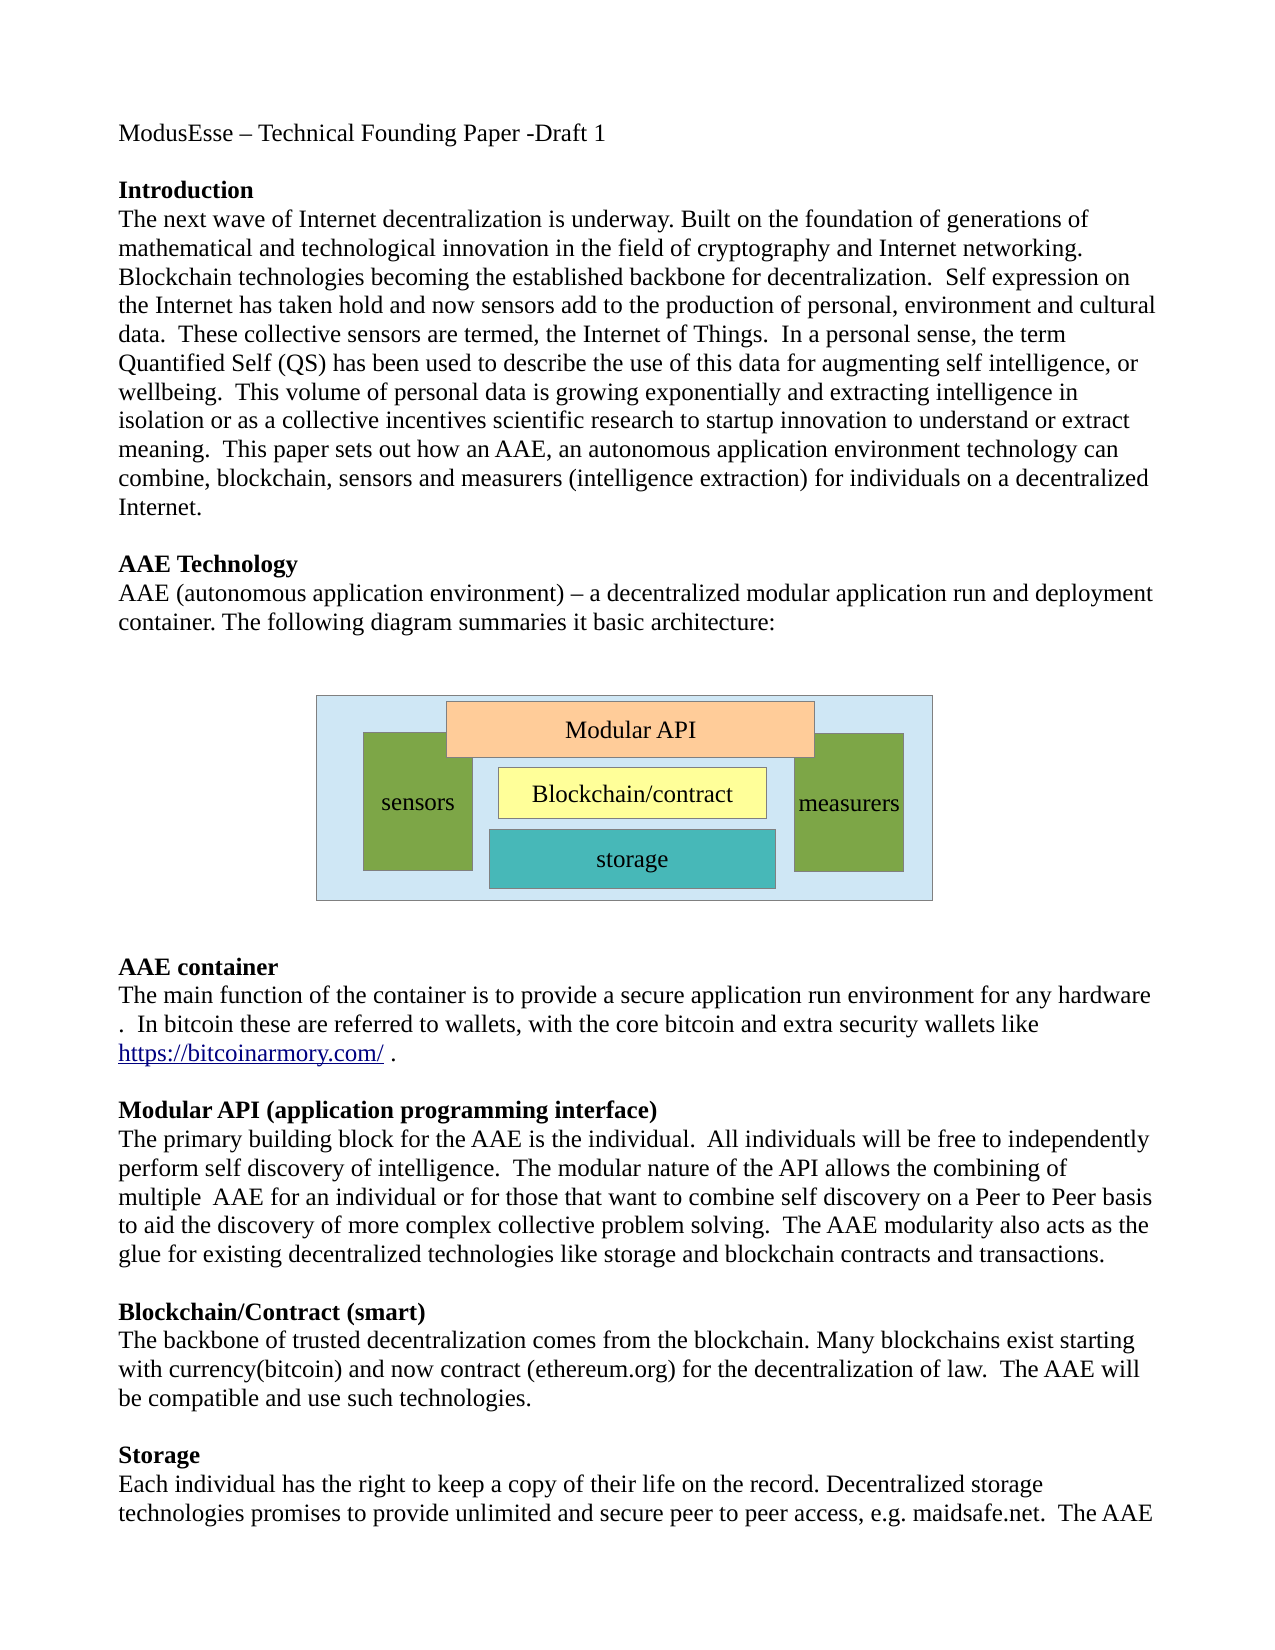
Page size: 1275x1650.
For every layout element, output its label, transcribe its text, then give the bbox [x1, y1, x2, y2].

text Blockchain/Contract (smart) [118, 1297, 1157, 1326]
text Modular API (application programming interface) [118, 1096, 1157, 1124]
text The next wave of Internet decentralization is underway. Built on the foundation of generations of mathematical and technological innovation in the field of cryptography and Internet networking. Blockchain technologies becoming the established backbone for decentralization. Self expression on the Internet has taken hold and now sensors add to the production of personal, environment and cultural data. These collective sensors are termed, the Internet of Things. In a personal sense, the term Quantified Self (QS) has been used to describe the use of this data for augmenting self intelligence, or wellbeing. This volume of personal data is growing exponentially and extracting intelligence in isolation or as a collective incentives scientific research to startup innovation to understand or extract meaning. This paper sets out how an AAE, an autonomous application environment technology can combine, blockchain, sensors and measurers (intelligence extraction) for individuals on a decentralized Internet. [118, 204, 1157, 521]
text The main function of the container is to provide a secure application run environment for any hardware . In bitcoin these are referred to wallets, with the core bitcoin and extra security wallets like https://bitcoinarmory.com/ . [118, 981, 1157, 1067]
text AAE container [118, 952, 1157, 981]
text ModusEsse – Technical Founding Paper -Draft 1 [118, 118, 1157, 147]
text The backbone of trusted decentralization comes from the blockchain. Many blockchains exist starting with currency(bitcoin) and now contract (ethereum.org) for the decentralization of law. The AAE will be compatible and use such technologies. [118, 1326, 1157, 1412]
text Storage [118, 1441, 1157, 1469]
text The primary building block for the AAE is the individual. All individuals will be free to independently perform self discovery of intelligence. The modular nature of the API allows the combining of multiple AAE for an individual or for those that want to combine self discovery on a Peer to Peer basis to aid the discovery of more complex collective problem solving. The AAE modularity also acts as the glue for existing decentralized technologies like storage and blockchain contracts and transactions. [118, 1124, 1157, 1268]
text AAE Technology [118, 549, 1157, 578]
text AAE (autonomous application environment) – a decentralized modular application run and deployment container. The following diagram summaries it basic architecture: [118, 578, 1157, 636]
text Introduction [118, 176, 1157, 204]
text Each individual has the right to keep a copy of their life on the record. Decentralized storage technologies promises to provide unlimited and secure peer to peer access, e.g. maidsafe.net. The AAE [118, 1469, 1157, 1527]
